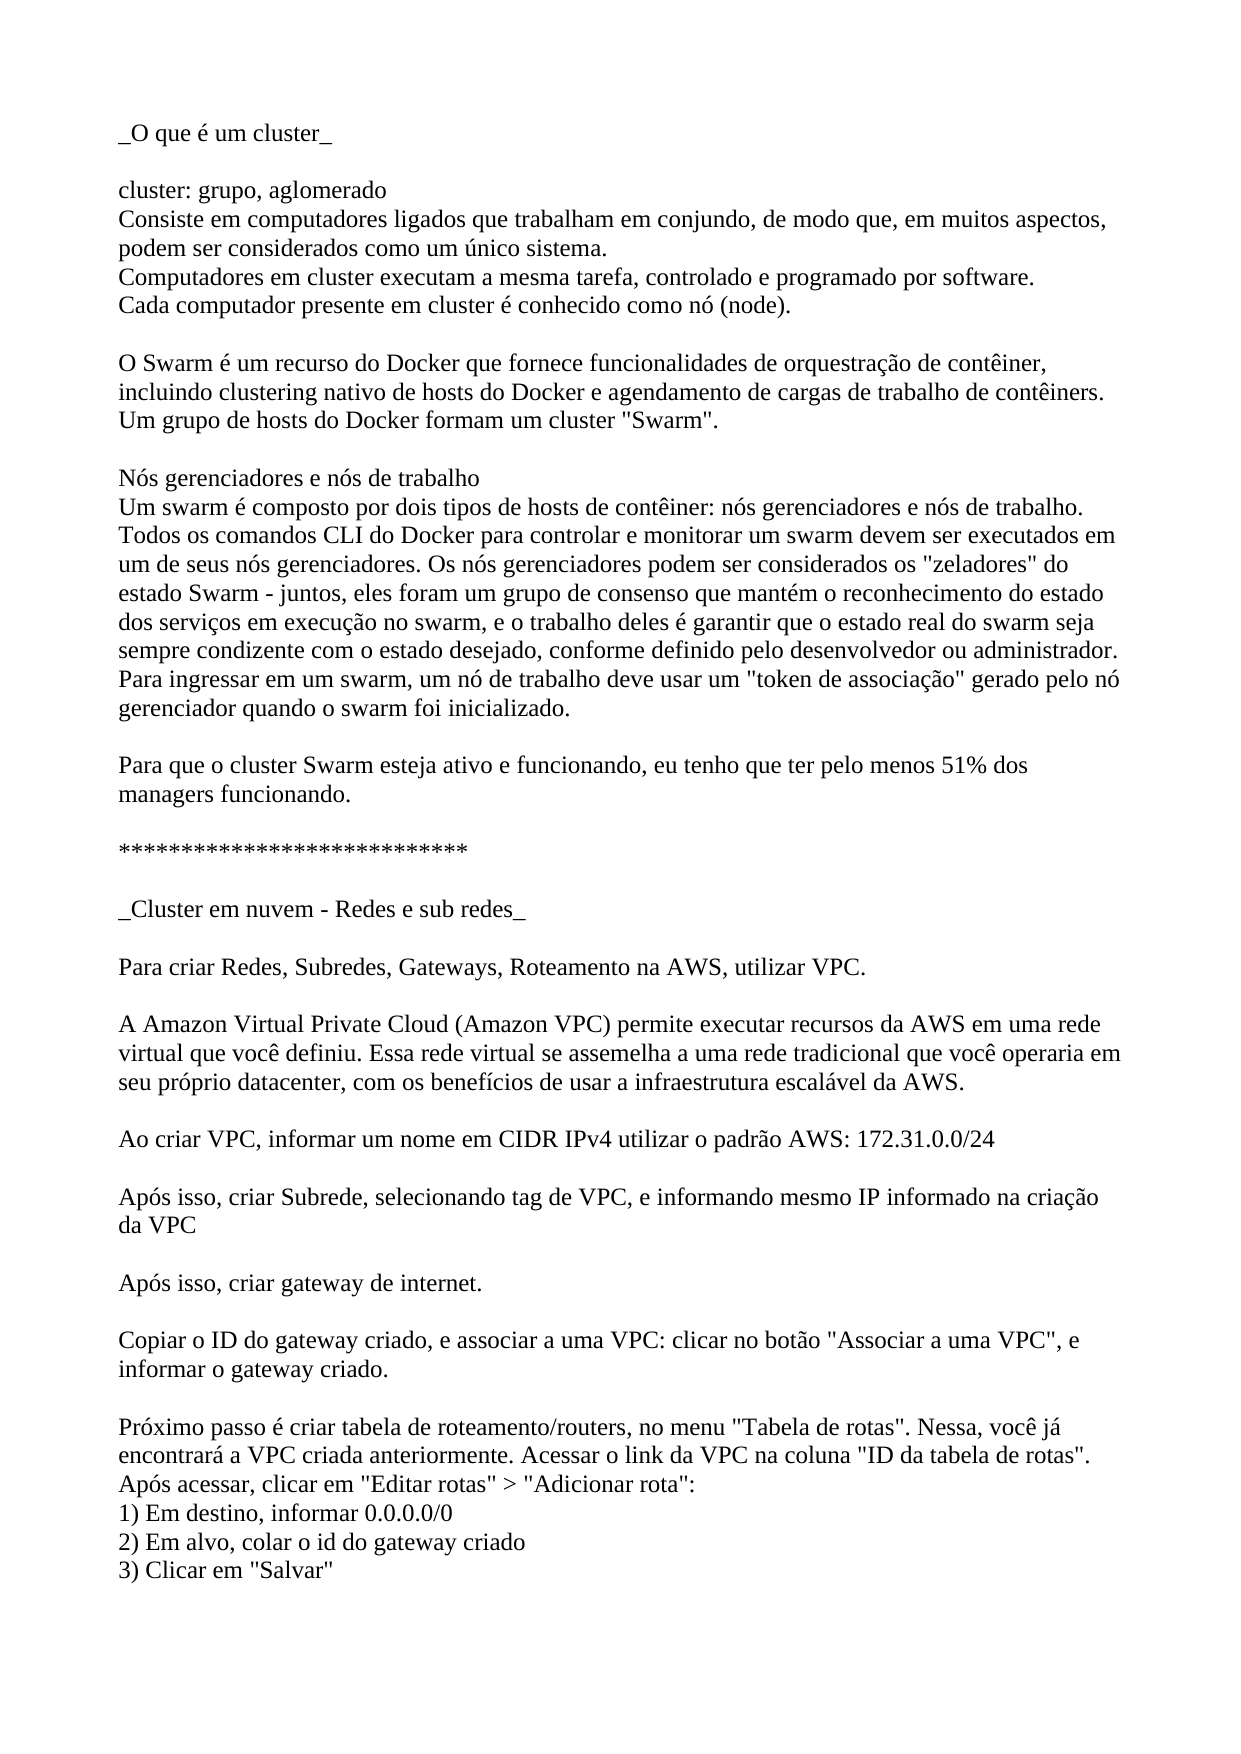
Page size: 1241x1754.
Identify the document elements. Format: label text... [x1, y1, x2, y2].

text Nós gerenciadores e nós de trabalho [118, 463, 1122, 492]
text Para que o cluster Swarm esteja ativo e funcionando, eu tenho que ter pelo menos 51% dos managers funcionando. [118, 751, 1122, 808]
text Computadores em cluster executam a mesma tarefa, controlado e programado por software. [118, 262, 1122, 291]
text Após isso, criar gateway de internet. [118, 1268, 1122, 1297]
text cluster: grupo, aglomerado [118, 176, 1122, 204]
text Consiste em computadores ligados que trabalham em conjundo, de modo que, em muitos aspectos, podem ser considerados como um único sistema. [118, 204, 1122, 262]
text Próximo passo é criar tabela de roteamento/routers, no menu "Tabela de rotas". Nessa, você já encontrará a VPC criada anteriormente. Acessar o link da VPC na coluna "ID da tabela de rotas". [118, 1412, 1122, 1469]
text O Swarm é um recurso do Docker que fornece funcionalidades de orquestração de contêiner, incluindo clustering nativo de hosts do Docker e agendamento de cargas de trabalho de contêiners. Um grupo de hosts do Docker formam um cluster "Swarm". [118, 348, 1122, 434]
text A Amazon Virtual Private Cloud (Amazon VPC) permite executar recursos da AWS em uma rede virtual que você definiu. Essa rede virtual se assemelha a uma rede tradicional que você operaria em seu próprio datacenter, com os benefícios de usar a infraestrutura escalável da AWS. [118, 1009, 1122, 1096]
text Após acessar, clicar em "Editar rotas" > "Adicionar rota": [118, 1469, 1122, 1498]
text **************************** [118, 837, 1122, 866]
text Após isso, criar Subrede, selecionando tag de VPC, e informando mesmo IP informado na criação da VPC [118, 1182, 1122, 1239]
text _O que é um cluster_ [118, 118, 1122, 147]
text 3) Clicar em "Salvar" [118, 1556, 1122, 1584]
text Para criar Redes, Subredes, Gateways, Roteamento na AWS, utilizar VPC. [118, 952, 1122, 981]
text Um swarm é composto por dois tipos de hosts de contêiner: nós gerenciadores e nós de trabalho. Todos os comandos CLI do Docker para controlar e monitorar um swarm devem ser executados em um de seus nós gerenciadores. Os nós gerenciadores podem ser considerados os "zeladores" do estado Swarm - juntos, eles foram um grupo de consenso que mantém o reconhecimento do estado dos serviços em execução no swarm, e o trabalho deles é garantir que o estado real do swarm seja sempre condizente com o estado desejado, conforme definido pelo desenvolvedor ou administrador. Para ingressar em um swarm, um nó de trabalho deve usar um "token de associação" gerado pelo nó gerenciador quando o swarm foi inicializado. [118, 492, 1122, 722]
text _Cluster em nuvem - Redes e sub redes_ [118, 894, 1122, 923]
text Copiar o ID do gateway criado, e associar a uma VPC: clicar no botão "Associar a uma VPC", e informar o gateway criado. [118, 1326, 1122, 1383]
text Ao criar VPC, informar um nome em CIDR IPv4 utilizar o padrão AWS: 172.31.0.0/24 [118, 1124, 1122, 1153]
text 1) Em destino, informar 0.0.0.0/0 [118, 1498, 1122, 1527]
text 2) Em alvo, colar o id do gateway criado [118, 1527, 1122, 1556]
text Cada computador presente em cluster é conhecido como nó (node). [118, 291, 1122, 319]
